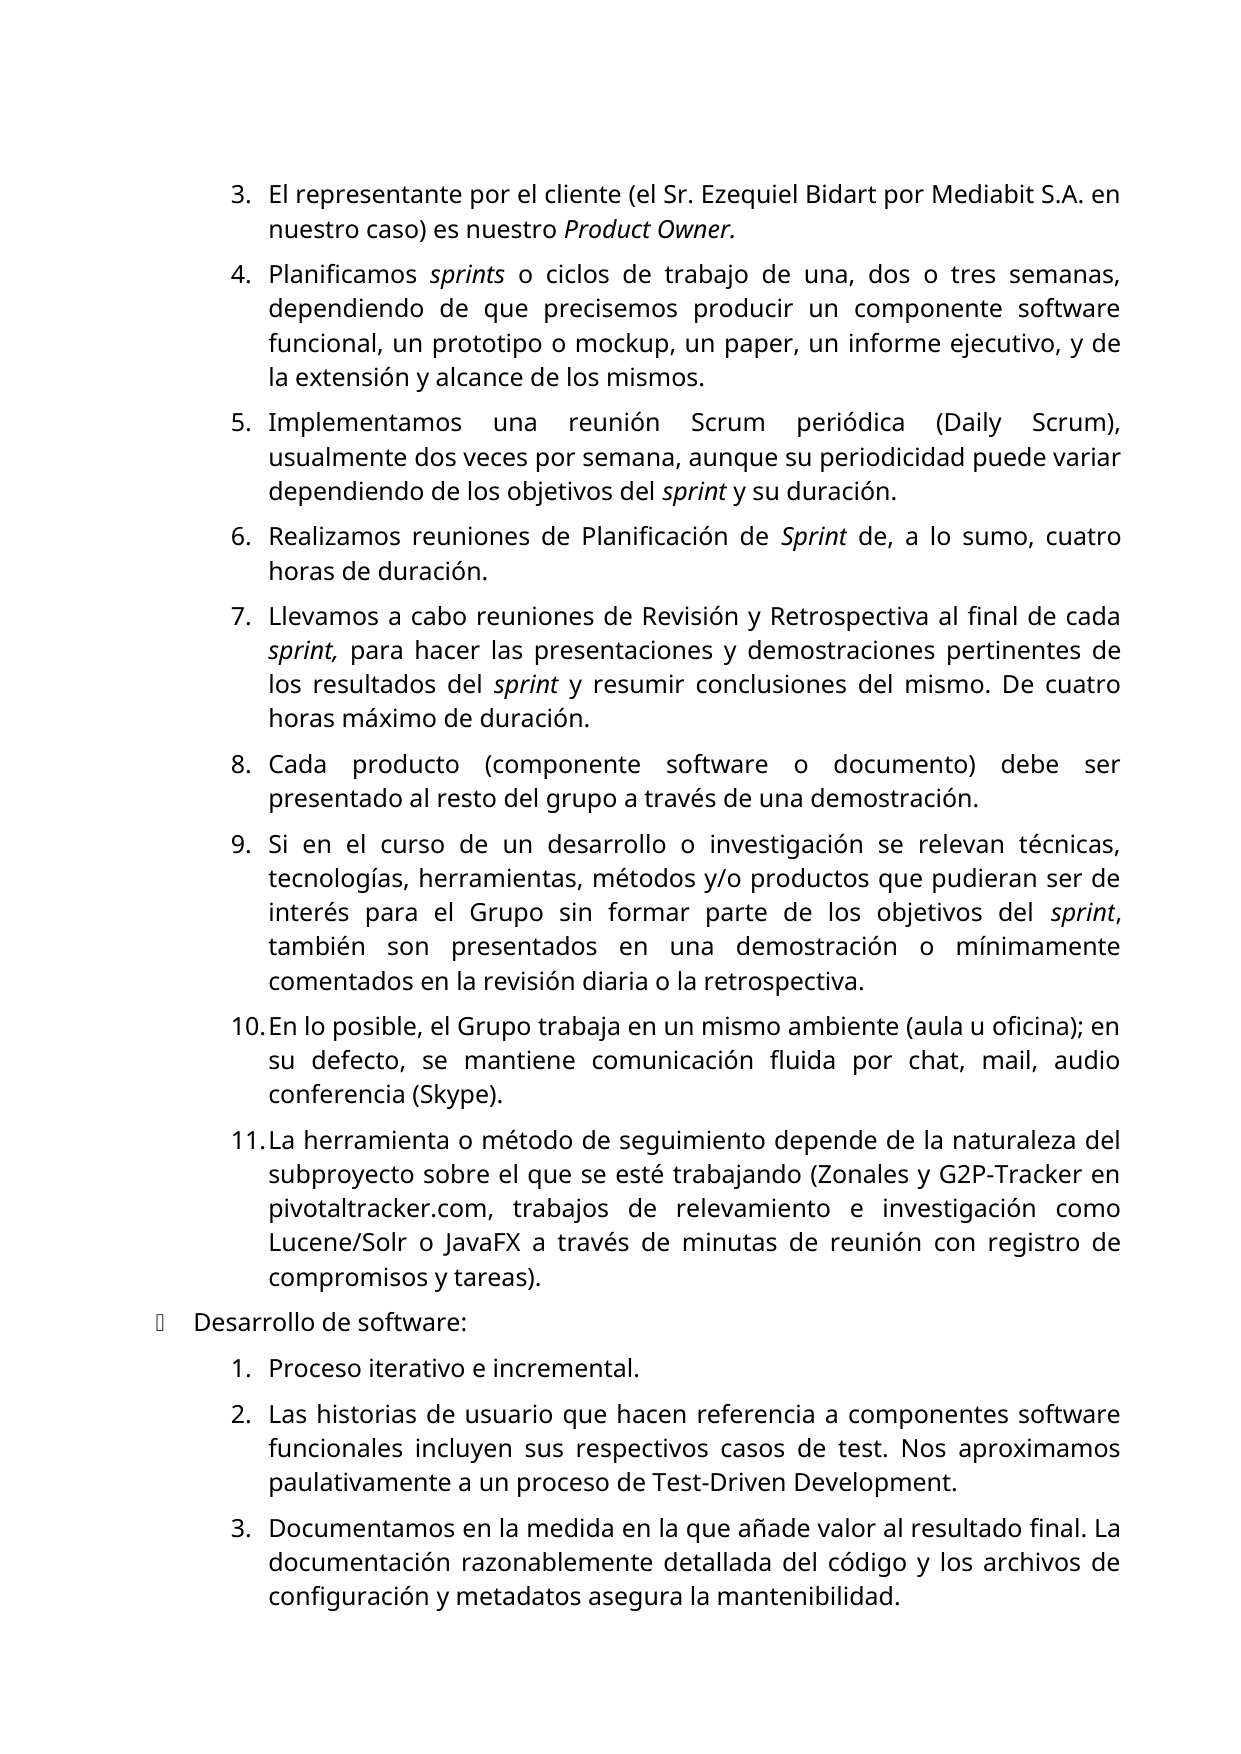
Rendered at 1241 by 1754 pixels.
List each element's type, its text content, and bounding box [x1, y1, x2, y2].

list En lo posible, el Grupo trabaja en un mismo ambiente (aula u oficina); en su defecto, se mantiene comunicación fluida por chat, mail, audio conferencia (Skype). [510, 1077, 1122, 1111]
list Documentamos en la medida en la que añade valor al resultado final. La documentación razonablemente detallada del código y los archivos de configuración y metadatos asegura la mantenibilidad. [908, 1579, 1122, 1613]
list Si en el curso de un desarrollo o investigación se relevan técnicas, tecnologías, herramientas, métodos y/o productos que pudieran ser de interés para el Grupo sin formar parte de los objetivos del sprint, también son presentados en una demostración o mínimamente comentados en la revisión diaria o la retrospectiva. [872, 963, 1122, 997]
list Las historias de usuario que hacen referencia a componentes software funcionales incluyen sus respectivos casos de test. Nos aproximamos paulativamente a un proceso de Test-Driven Development. [965, 1465, 1122, 1499]
list Llevamos a cabo reuniones de Revisión y Retrospectiva al final de cada sprint, para hacer las presentaciones y demostraciones pertinentes de los resultados del sprint y resumir conclusiones del mismo. De cuatro horas máximo de duración. [603, 701, 1122, 735]
list El representante por el cliente (el Sr. Ezequiel Bidart por Mediabit S.A. en nuestro caso) es nuestro Product Owner. [743, 211, 1122, 245]
list Realizamos reuniones de Planificación de Sprint de, a lo sumo, cuatro horas de duración. [501, 553, 1122, 587]
list Desarrollo de software: [156, 1305, 193, 1339]
list Implementamos una reunión Scrum periódica (Daily Scrum), usualmente dos veces por semana, aunque su periodicidad puede variar dependiendo de los objetivos del sprint y su duración. [904, 473, 1122, 507]
list La herramienta o método de seguimiento depende de la naturaleza del subproyecto sobre el que se esté trabajando (Zonales y G2P-Tracker en pivotaltracker.com, trabajos de relevamiento e investigación como Lucene/Solr o JavaFX a través de minutas de reunión con registro de compromisos y tareas). [548, 1259, 1122, 1293]
list Desarrollo de software: [474, 1305, 1122, 1339]
list Cada producto (componente software o documento) debe ser presentado al resto del grupo a través de una demostración. [986, 781, 1122, 815]
list Planificamos sprints o ciclos de trabajo de una, dos o tres semanas, dependiendo de que precisemos producir un componente software funcional, un prototipo o mockup, un paper, un informe ejecutivo, y de la extensión y alcance de los mismos. [712, 359, 1122, 393]
list Proceso iterativo e incremental. [647, 1351, 1122, 1385]
